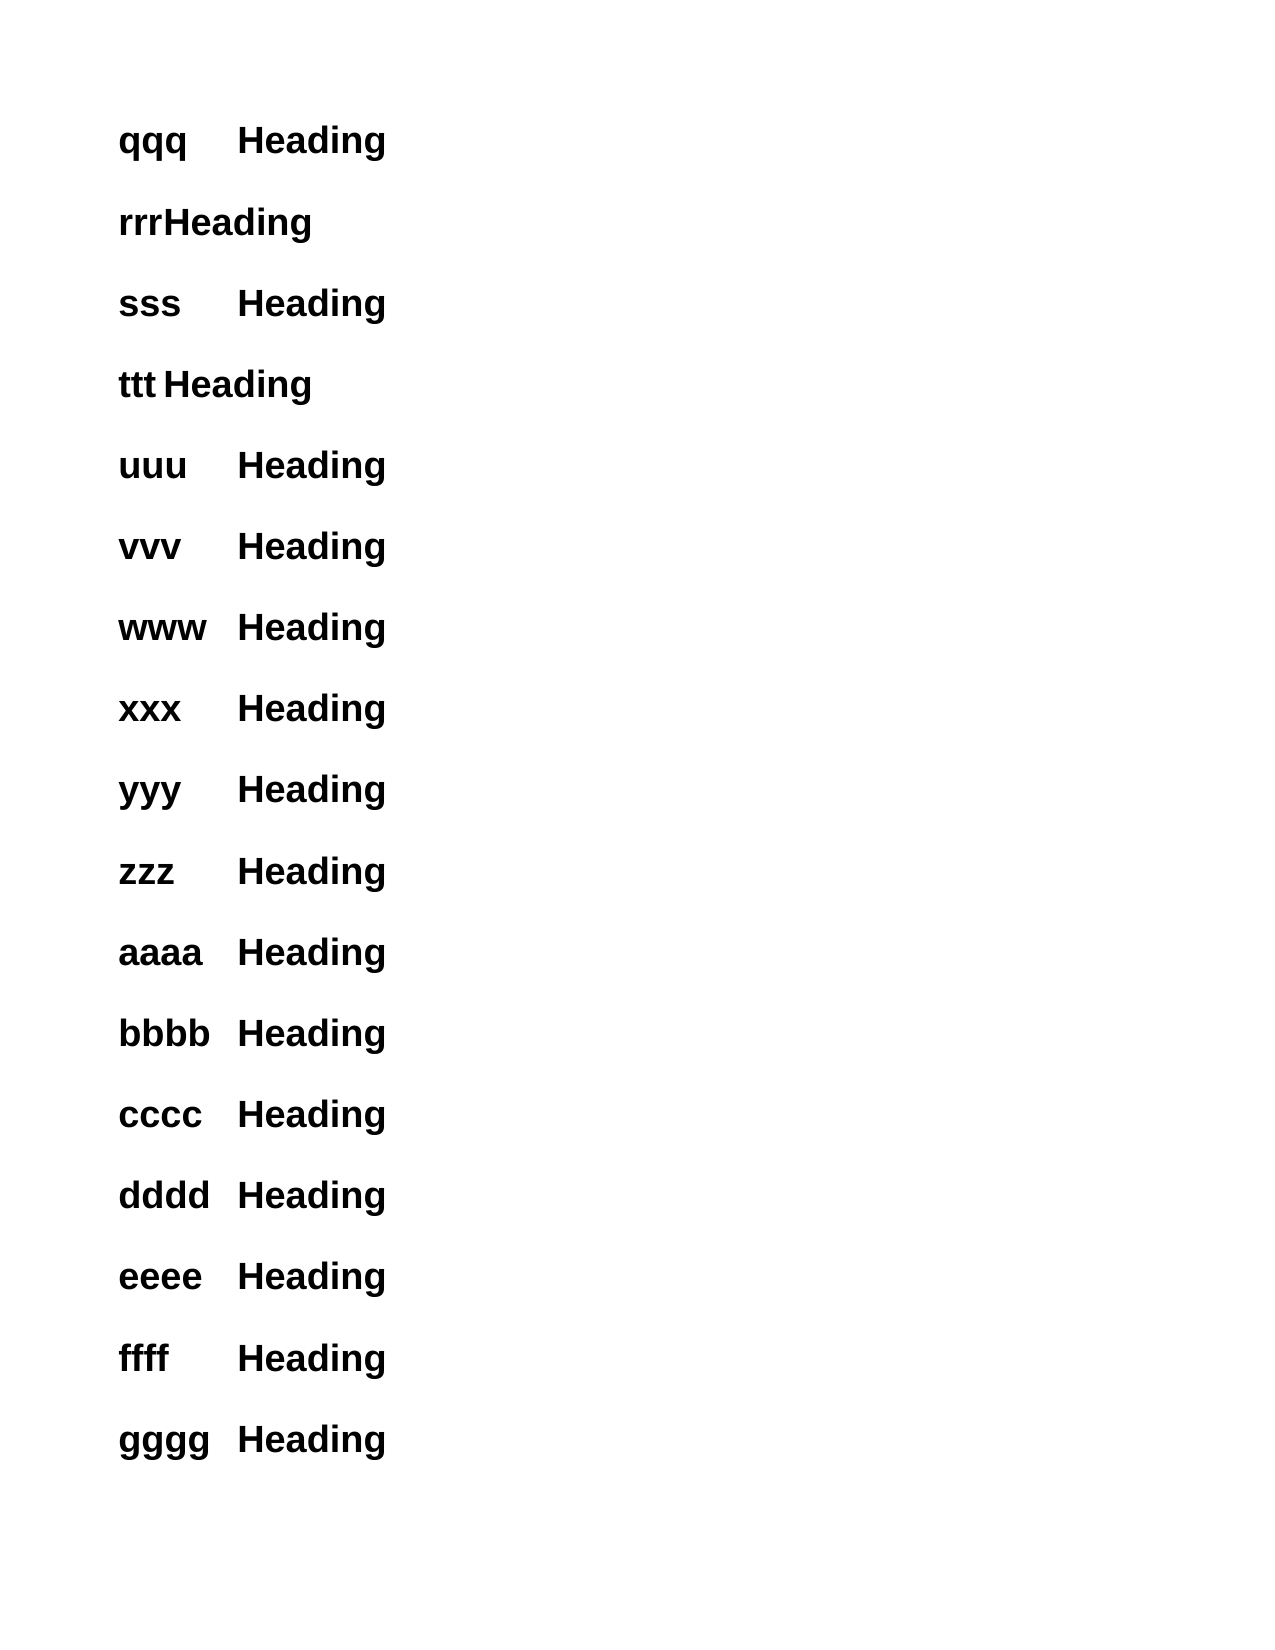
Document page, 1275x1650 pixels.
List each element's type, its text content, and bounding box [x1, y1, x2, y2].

subtitle Heading [118, 1416, 1157, 1460]
subtitle Heading [118, 1173, 1157, 1217]
subtitle Heading [118, 118, 1157, 162]
subtitle Heading [118, 848, 1157, 892]
subtitle Heading [118, 1092, 1157, 1136]
subtitle Heading [118, 1335, 1157, 1379]
subtitle Heading [118, 605, 1157, 649]
subtitle Heading [118, 199, 1157, 243]
subtitle Heading [118, 1011, 1157, 1054]
subtitle Heading [118, 280, 1157, 324]
subtitle Heading [118, 1254, 1157, 1298]
subtitle Heading [118, 686, 1157, 730]
subtitle Heading [118, 443, 1157, 486]
subtitle Heading [118, 524, 1157, 567]
subtitle Heading [118, 929, 1157, 973]
subtitle Heading [118, 767, 1157, 811]
subtitle Heading [118, 362, 1157, 405]
